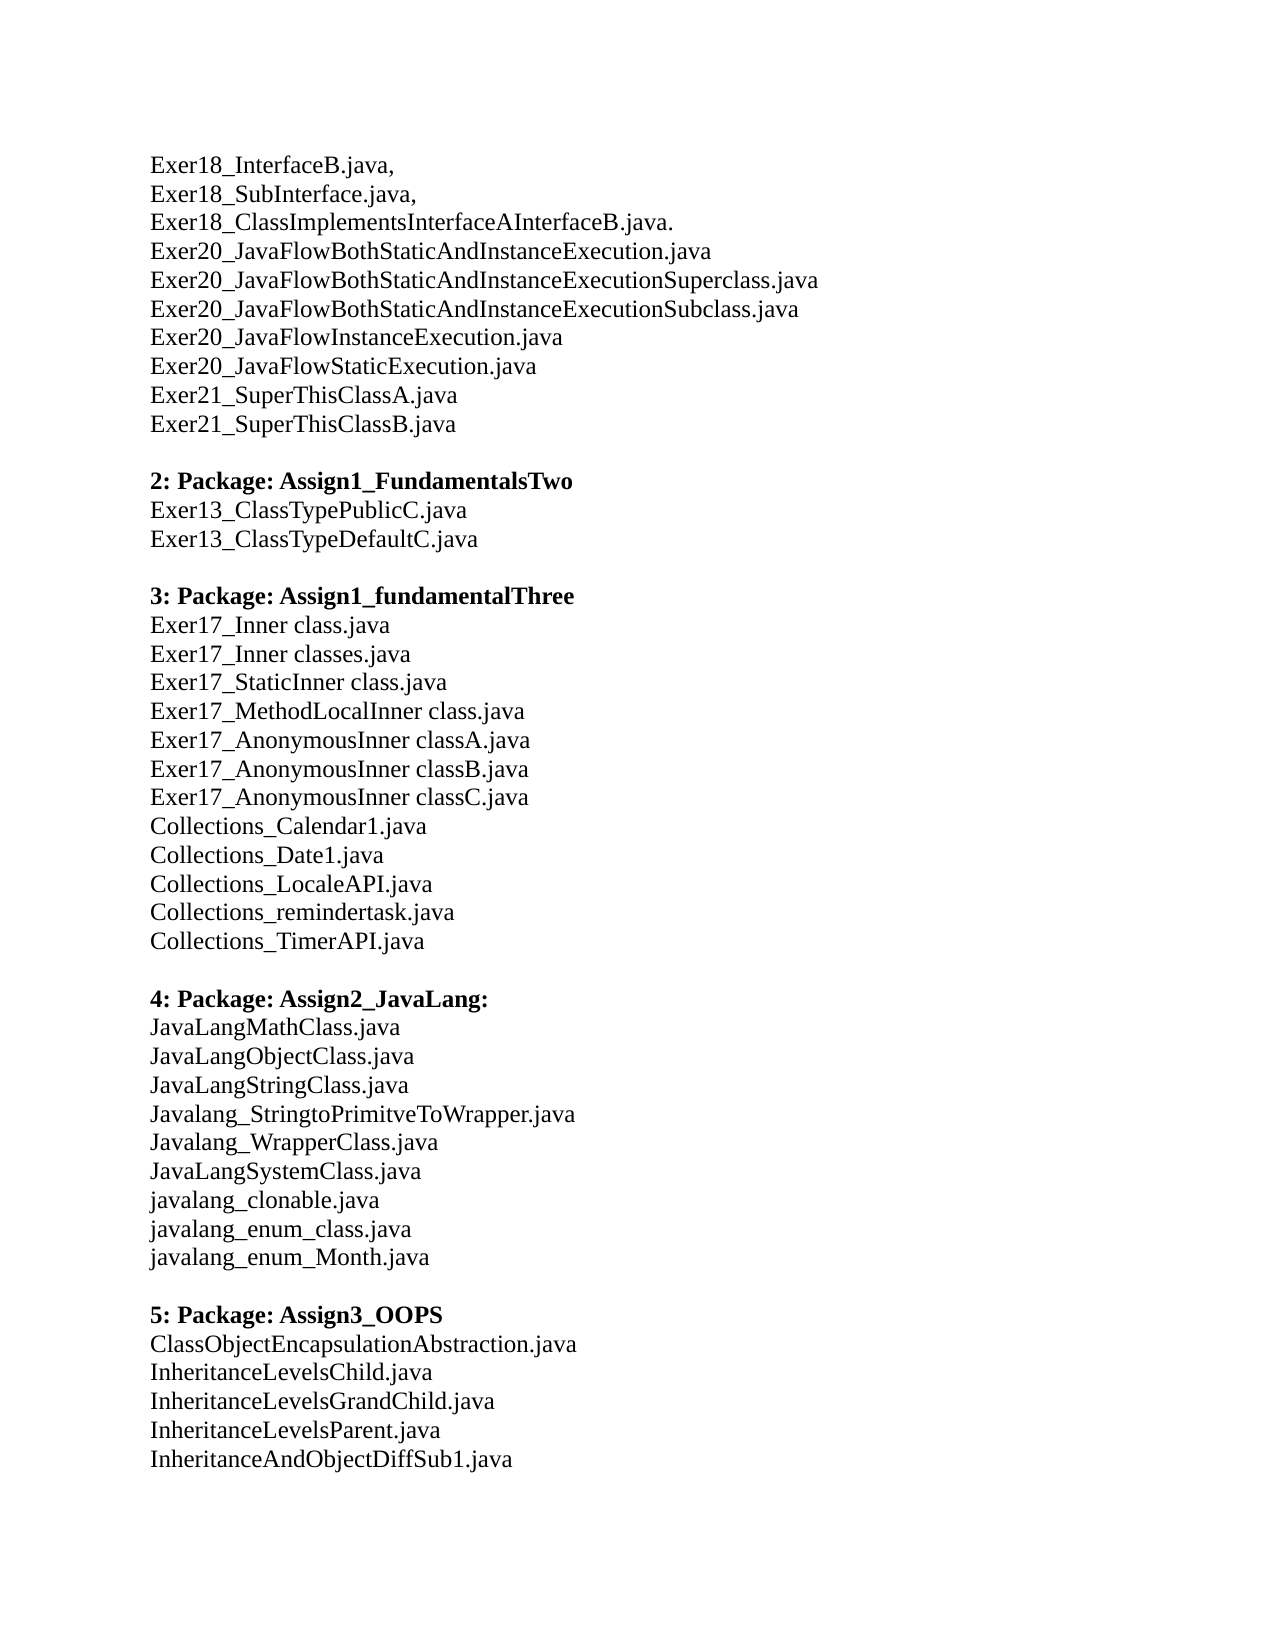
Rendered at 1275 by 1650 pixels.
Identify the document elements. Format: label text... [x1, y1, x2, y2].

text Exer17_AnonymousInner classA.java [150, 725, 1125, 754]
text Exer20_JavaFlowBothStaticAndInstanceExecutionSubclass.java [150, 294, 1125, 322]
text Collections_remindertask.java [150, 897, 1125, 926]
text Exer21_SuperThisClassA.java [150, 380, 1125, 409]
text Exer18_SubInterface.java, [150, 179, 1125, 207]
text InheritanceLevelsChild.java [150, 1357, 1125, 1386]
text 5: Package: Assign3_OOPS [150, 1300, 1125, 1329]
text javalang_enum_Month.java [150, 1242, 1125, 1271]
text 2: Package: Assign1_FundamentalsTwo [150, 466, 1125, 495]
text Javalang_StringtoPrimitveToWrapper.java [150, 1099, 1125, 1127]
text Exer20_JavaFlowBothStaticAndInstanceExecutionSuperclass.java [150, 265, 1125, 294]
text javalang_enum_class.java [150, 1214, 1125, 1242]
text 3: Package: Assign1_fundamentalThree [150, 581, 1125, 610]
text Exer17_Inner class.java [150, 610, 1125, 639]
text Collections_Calendar1.java [150, 811, 1125, 840]
text 4: Package: Assign2_JavaLang: [150, 984, 1125, 1012]
text Exer20_JavaFlowStaticExecution.java [150, 351, 1125, 380]
text Javalang_WrapperClass.java [150, 1127, 1125, 1156]
text Exer13_ClassTypePublicC.java [150, 495, 1125, 524]
text InheritanceAndObjectDiffSub1.java [150, 1444, 1125, 1472]
text Exer13_ClassTypeDefaultC.java [150, 524, 1125, 552]
text Exer20_JavaFlowInstanceExecution.java [150, 322, 1125, 351]
text Exer17_AnonymousInner classB.java [150, 754, 1125, 782]
text ClassObjectEncapsulationAbstraction.java [150, 1329, 1125, 1357]
text InheritanceLevelsGrandChild.java [150, 1386, 1125, 1415]
text Exer17_StaticInner class.java [150, 667, 1125, 696]
text javalang_clonable.java [150, 1185, 1125, 1214]
text Exer21_SuperThisClassB.java [150, 409, 1125, 437]
text Exer18_ClassImplementsInterfaceAInterfaceB.java. [150, 207, 1125, 236]
text Collections_Date1.java [150, 840, 1125, 869]
text JavaLangObjectClass.java [150, 1041, 1125, 1070]
text InheritanceLevelsParent.java [150, 1415, 1125, 1444]
text Collections_LocaleAPI.java [150, 869, 1125, 897]
text Exer17_MethodLocalInner class.java [150, 696, 1125, 725]
text JavaLangStringClass.java [150, 1070, 1125, 1099]
text Exer18_InterfaceB.java, [150, 150, 1125, 179]
text Exer17_AnonymousInner classC.java [150, 782, 1125, 811]
text Collections_TimerAPI.java [150, 926, 1125, 955]
text JavaLangSystemClass.java [150, 1156, 1125, 1185]
text Exer20_JavaFlowBothStaticAndInstanceExecution.java [150, 236, 1125, 265]
text Exer17_Inner classes.java [150, 639, 1125, 667]
text JavaLangMathClass.java [150, 1012, 1125, 1041]
